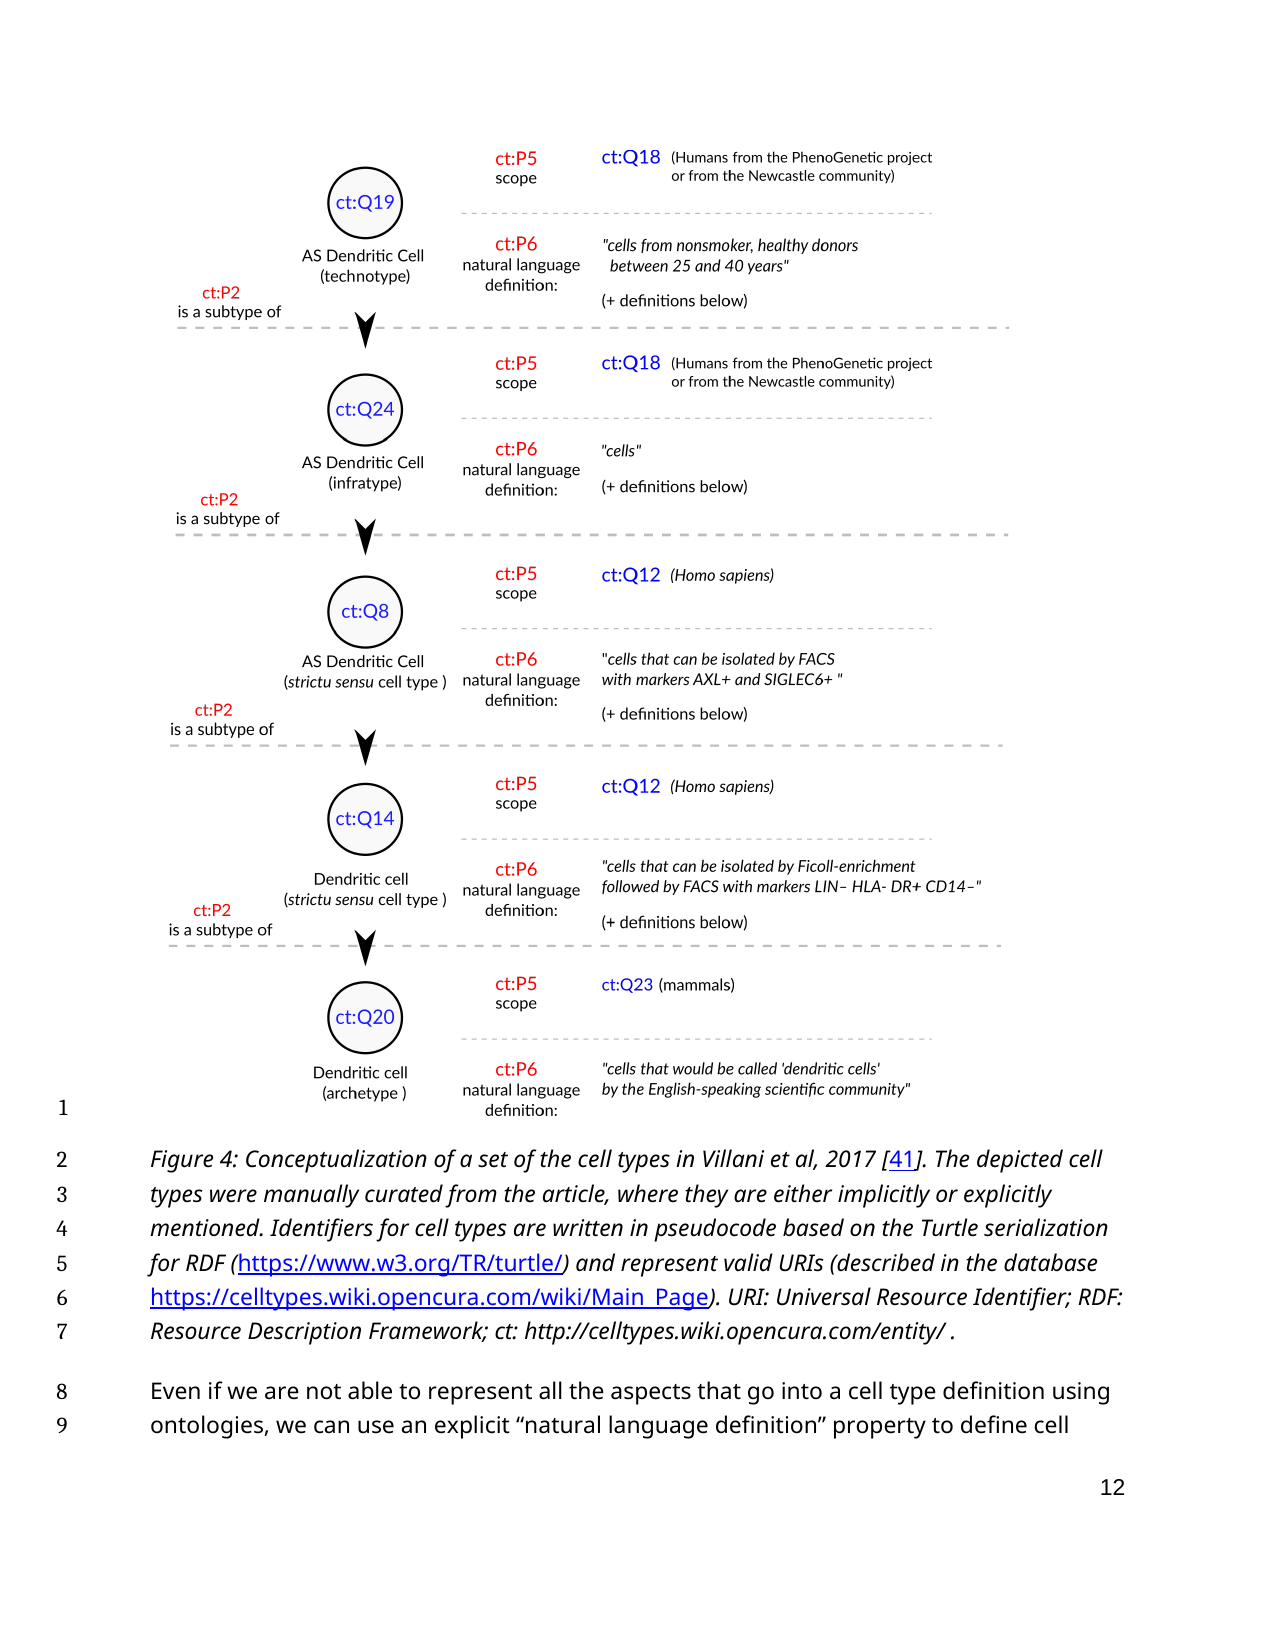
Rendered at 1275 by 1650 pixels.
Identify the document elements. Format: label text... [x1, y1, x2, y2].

picture [168, 150, 1010, 1116]
text Figure 4: Conceptualization of a set of the cell types in Villani et al, 2017 [41]. The depicted cell types were manually curated from the article, where they are either implicitly or explicitly mentioned. Identifiers for cell types are written in pseudocode based on the Turtle serialization for RDF (https://www.w3.org/TR/turtle/) and represent valid URIs (described in the database https://celltypes.wiki.opencura.com/wiki/Main_Page). URI: Universal Resource Identifier; RDF: Resource Description Framework; ct: http://celltypes.wiki.opencura.com/entity/ . [150, 1143, 1125, 1346]
text Even if we are not able to represent all the aspects that go into a cell type definition using ontologies, we can use an explicit “natural language definition” property to define cell [150, 1374, 1125, 1440]
